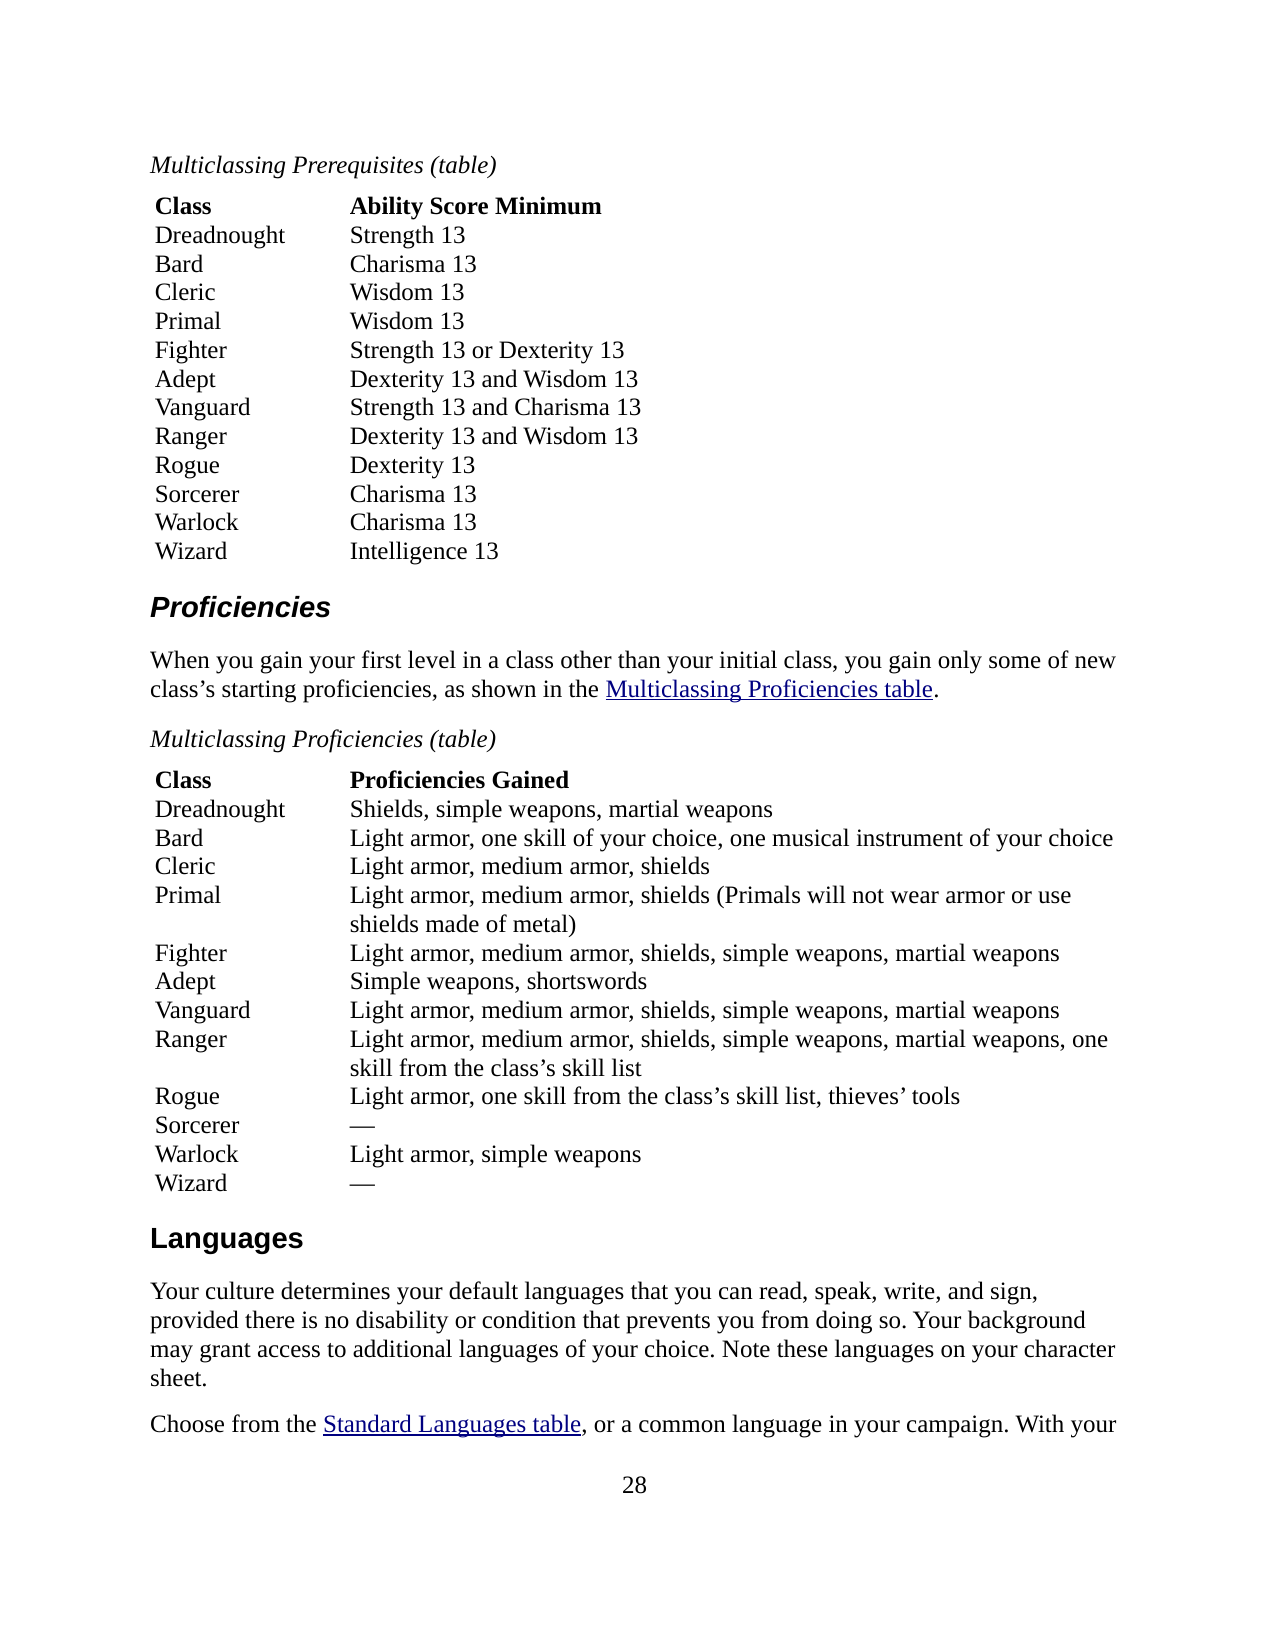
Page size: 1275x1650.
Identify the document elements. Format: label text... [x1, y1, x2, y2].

table_cell Shields, simple weapons, martial weapons [345, 794, 1125, 823]
table_cell Rogue [150, 450, 345, 479]
table_cell Light armor, one skill from the class’s skill list, thieves’ tools [345, 1081, 1125, 1110]
table_cell Charisma 13 [345, 479, 1125, 507]
table_cell Light armor, medium armor, shields (Primals will not wear armor or use shields made of metal) [345, 880, 1125, 938]
table_cell Ranger [150, 421, 345, 450]
table_header Proficiencies Gained [345, 765, 1125, 794]
table_cell Dreadnought [150, 794, 345, 823]
table_cell Cleric [150, 278, 345, 306]
table_cell Fighter [150, 938, 345, 966]
table_cell Bard [150, 823, 345, 851]
table_cell Warlock [150, 1139, 345, 1168]
table_cell Light armor, one skill of your choice, one musical instrument of your choice [345, 823, 1125, 851]
text Choose from the Standard Languages table, or a common language in your campaign. With your [150, 1409, 1125, 1438]
table_header Class [150, 765, 345, 794]
table_header Ability Score Minimum [345, 191, 1125, 220]
table_cell Wizard [150, 1168, 345, 1196]
table_cell Vanguard [150, 995, 345, 1024]
table_cell Rogue [150, 1081, 345, 1110]
table_cell — [345, 1110, 1125, 1139]
text Your culture determines your default languages that you can read, speak, write, and sign, provided there is no disability or condition that prevents you from doing so. Your background may grant access to additional languages of your choice. Note these languages on your character sheet. [150, 1276, 1125, 1391]
text Multiclassing Prerequisites (table) [150, 150, 1125, 179]
subtitle Proficiencies [150, 590, 1125, 623]
table_cell Dexterity 13 and Wisdom 13 [345, 421, 1125, 450]
table_cell — [345, 1168, 1125, 1196]
table_cell Ranger [150, 1024, 345, 1081]
table_cell Wisdom 13 [345, 278, 1125, 306]
table_cell Light armor, simple weapons [345, 1139, 1125, 1168]
table_cell Sorcerer [150, 1110, 345, 1139]
table_cell Wisdom 13 [345, 306, 1125, 335]
text When you gain your first level in a class other than your initial class, you gain only some of new class’s starting proficiencies, as shown in the Multiclassing Proficiencies table. [150, 645, 1125, 702]
table_cell Vanguard [150, 393, 345, 421]
table_cell Fighter [150, 335, 345, 364]
table_cell Intelligence 13 [345, 536, 1125, 565]
table_cell Dexterity 13 [345, 450, 1125, 479]
table_cell Strength 13 or Dexterity 13 [345, 335, 1125, 364]
table_cell Cleric [150, 851, 345, 880]
table_cell Simple weapons, shortswords [345, 966, 1125, 995]
text Multiclassing Proficiencies (table) [150, 724, 1125, 753]
table_cell Charisma 13 [345, 508, 1125, 536]
table_cell Wizard [150, 536, 345, 565]
table_cell Light armor, medium armor, shields, simple weapons, martial weapons [345, 938, 1125, 966]
table_cell Light armor, medium armor, shields [345, 851, 1125, 880]
table_cell Light armor, medium armor, shields, simple weapons, martial weapons, one skill from the class’s skill list [345, 1024, 1125, 1081]
table_cell Adept [150, 966, 345, 995]
table_cell Warlock [150, 508, 345, 536]
table_header Class [150, 191, 345, 220]
table_cell Strength 13 [345, 220, 1125, 249]
table_cell Strength 13 and Charisma 13 [345, 393, 1125, 421]
table_cell Sorcerer [150, 479, 345, 507]
table_cell Charisma 13 [345, 249, 1125, 277]
table_cell Dreadnought [150, 220, 345, 249]
table_cell Primal [150, 880, 345, 938]
subtitle Languages [150, 1221, 1125, 1255]
table_cell Bard [150, 249, 345, 277]
table_cell Primal [150, 306, 345, 335]
table_cell Dexterity 13 and Wisdom 13 [345, 364, 1125, 392]
table_cell Light armor, medium armor, shields, simple weapons, martial weapons [345, 995, 1125, 1024]
table_cell Adept [150, 364, 345, 392]
